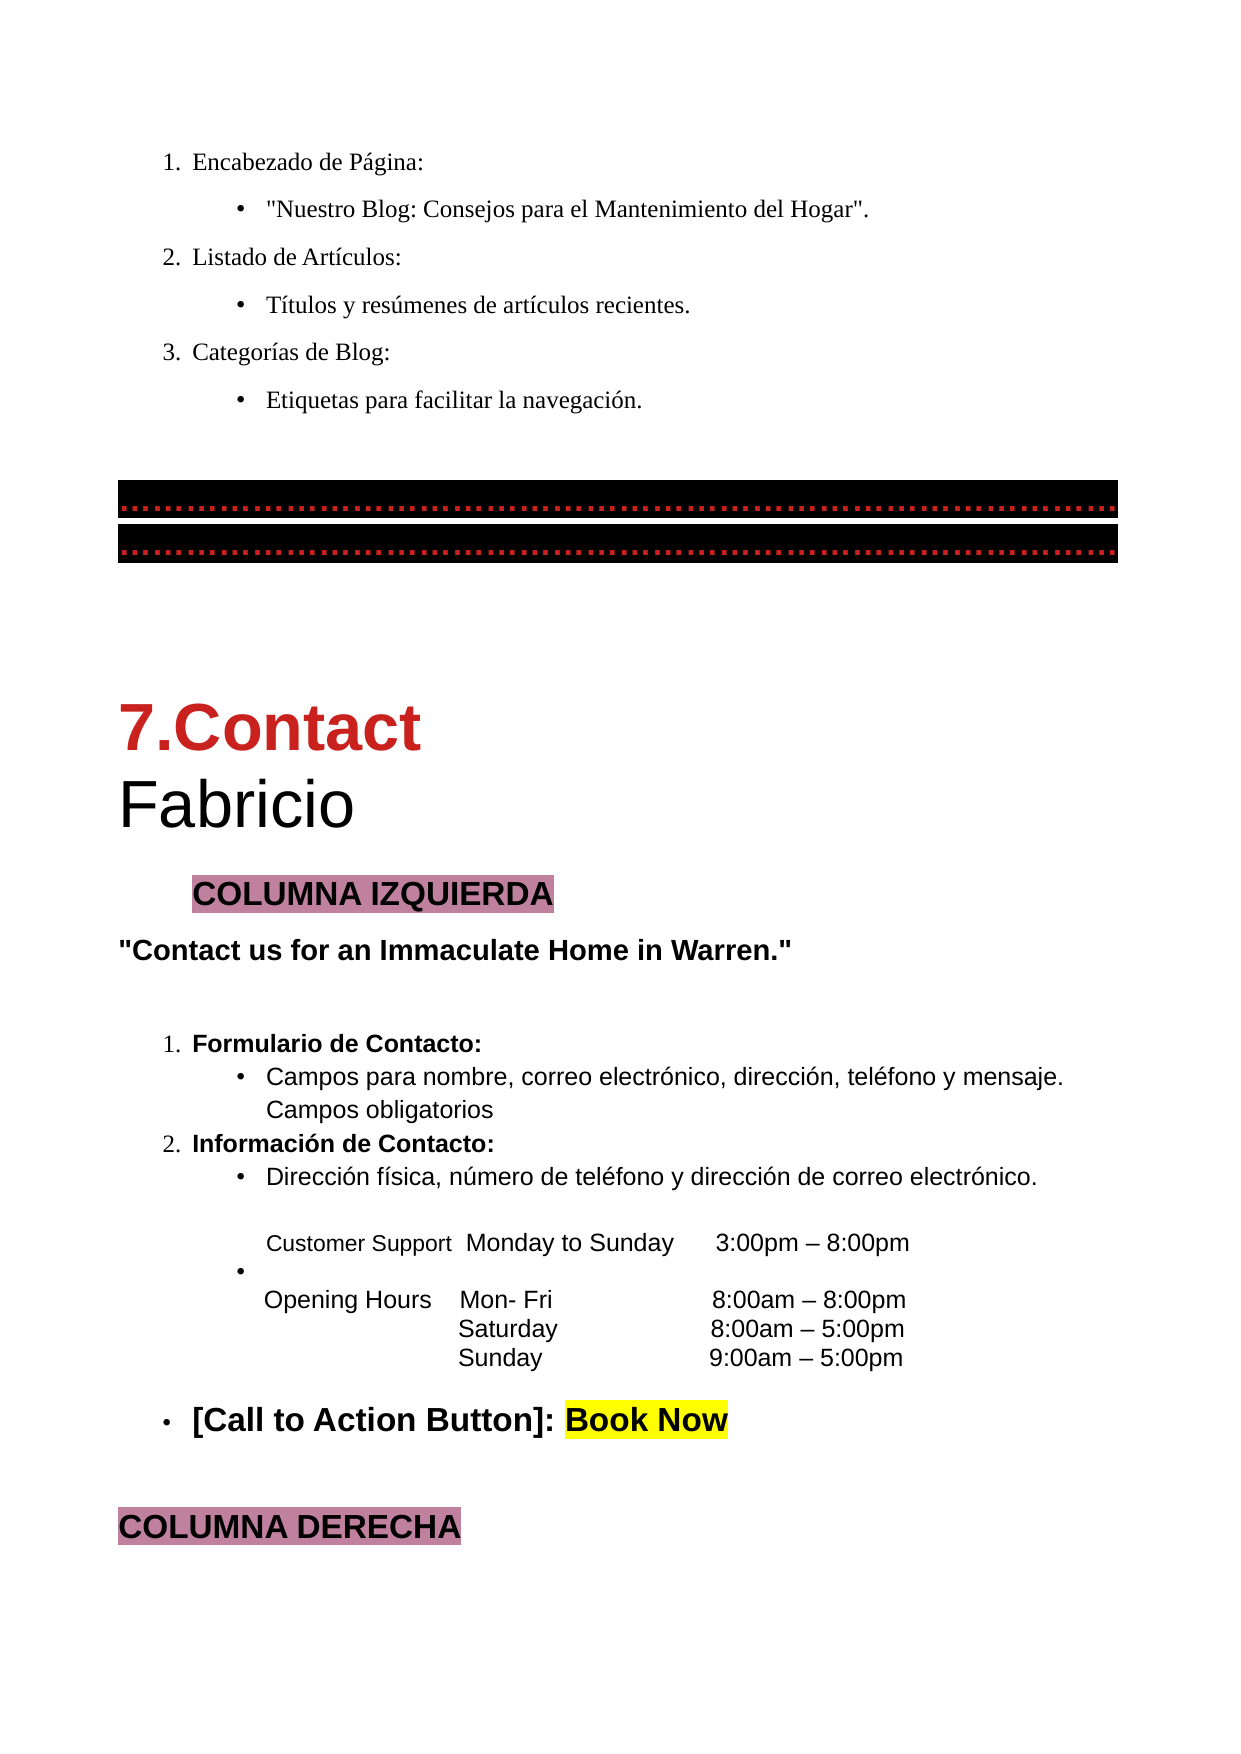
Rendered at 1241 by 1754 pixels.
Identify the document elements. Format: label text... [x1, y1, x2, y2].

text Opening Hours Mon- Fri 8:00am – 8:00pm [118, 1285, 1122, 1314]
text Fabricio [118, 765, 1122, 841]
list COLUMNA IZQUIERDA [162, 874, 1122, 913]
list Campos para nombre, correo electrónico, dirección, teléfono y mensaje. Campos obligatorios [236, 1062, 1122, 1124]
list Información de Contacto: [162, 1128, 1122, 1157]
text Saturday 8:00am – 5:00pm [118, 1314, 1122, 1343]
list Títulos y resúmenes de artículos recientes. [236, 290, 1122, 318]
text "Contact us for an Immaculate Home in Warren." [118, 933, 1122, 967]
text ……………………………………………………………………………………………………………………………………………………………… [118, 480, 1122, 563]
list Categorías de Blog: [162, 337, 1122, 366]
text COLUMNA DERECHA [118, 1507, 1122, 1545]
text 7.Contact [118, 688, 1122, 765]
list [Call to Action Button]: Book Now [162, 1400, 1122, 1439]
list Dirección física, número de teléfono y dirección de correo electrónico. [236, 1162, 1122, 1191]
list Customer Support Monday to Sunday 3:00pm – 8:00pm [236, 1228, 1122, 1257]
list Encabezado de Página: [162, 147, 1122, 176]
text Sunday 9:00am – 5:00pm [118, 1343, 1122, 1372]
list Etiquetas para facilitar la navegación. [236, 385, 1122, 414]
list Formulario de Contacto: [162, 1029, 1122, 1058]
list "Nuestro Blog: Consejos para el Mantenimiento del Hogar". [236, 194, 1122, 223]
list Listado de Artículos: [162, 242, 1122, 271]
